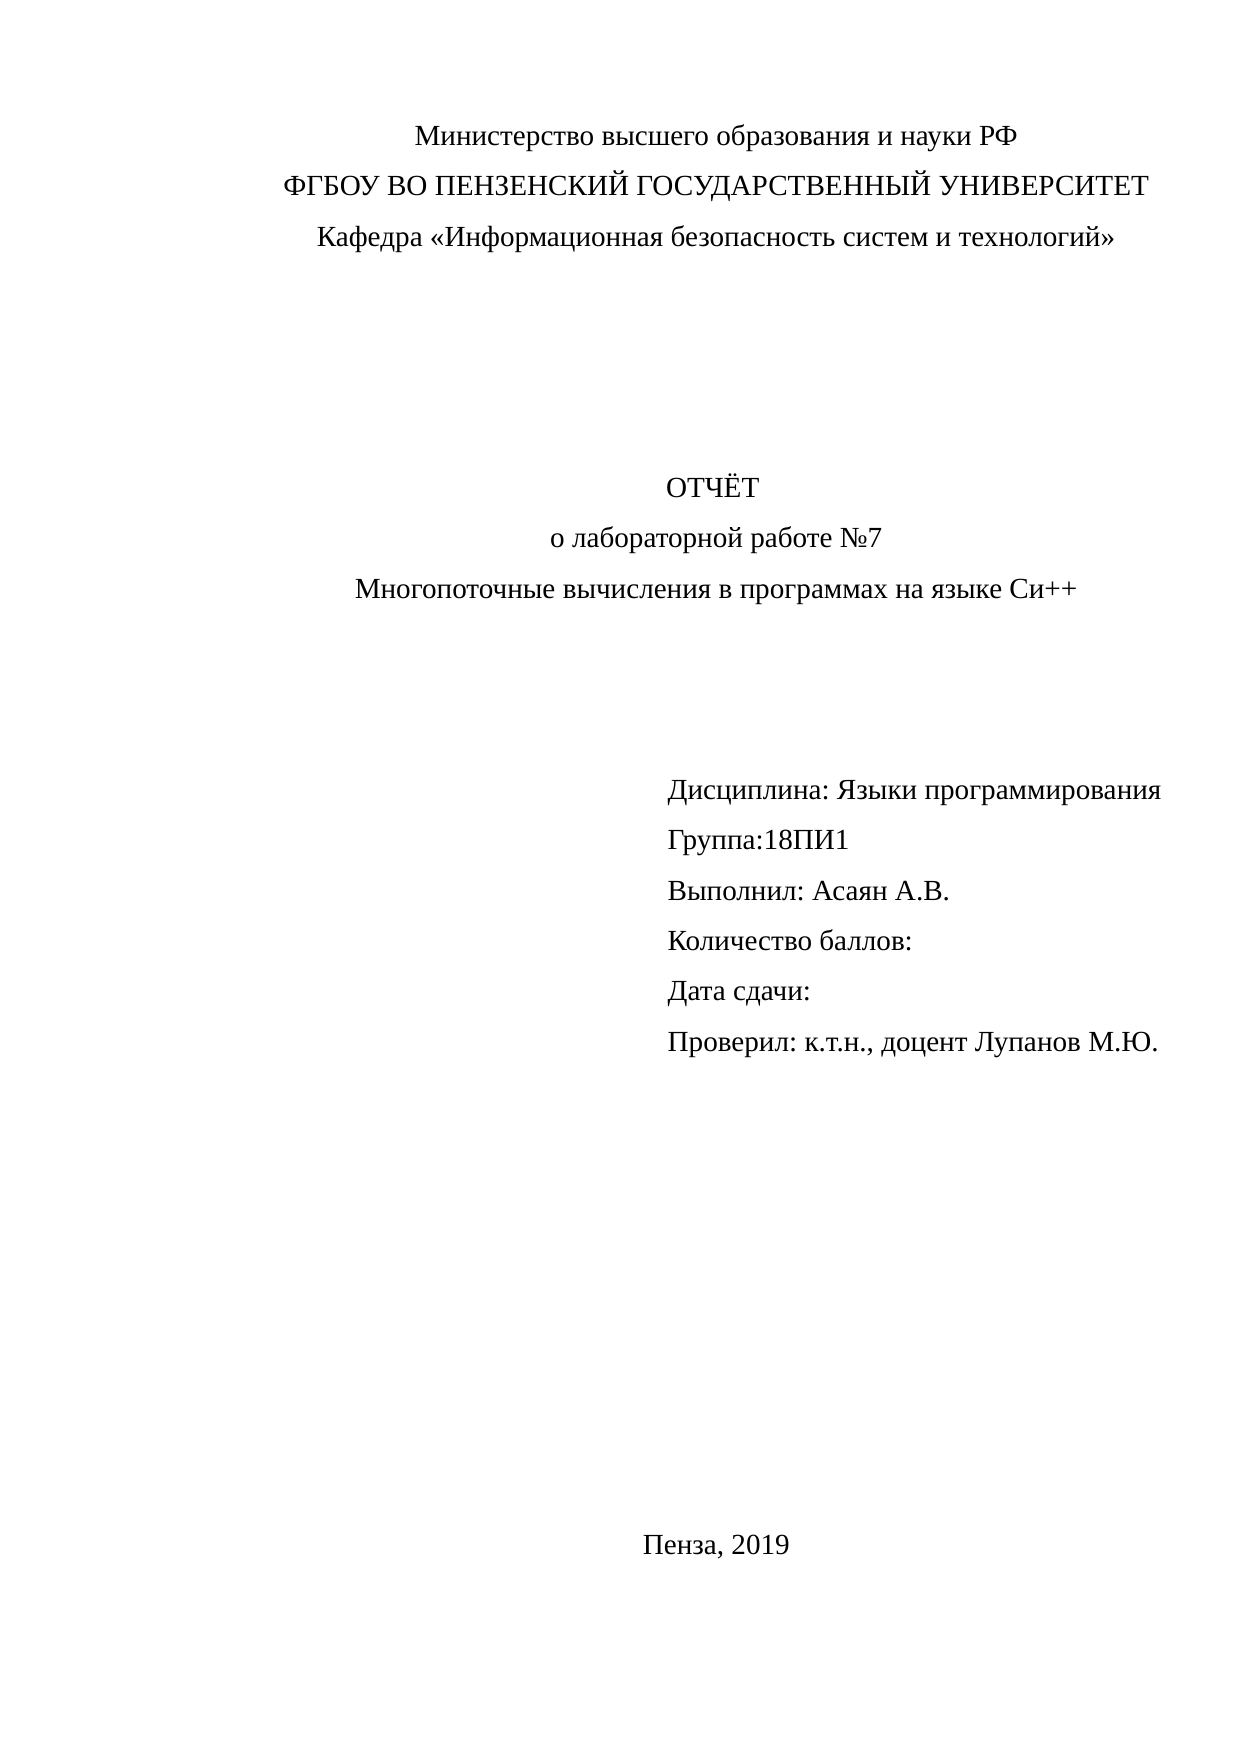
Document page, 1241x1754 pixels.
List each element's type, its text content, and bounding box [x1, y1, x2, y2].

text Кафедра «Информационная безопасность систем и технологий» [251, 219, 1181, 252]
text о лабораторной работе №7 [251, 521, 1181, 554]
text Проверил: к.т.н., доцент Лупанов М.Ю. [667, 1024, 1169, 1057]
text Пенза, 2019 [251, 1527, 1181, 1560]
text Министерство высшего образования и науки РФ [251, 118, 1181, 152]
text Дата сдачи: [667, 973, 1169, 1007]
text Количество баллов: [667, 923, 1169, 957]
text Дисциплина: Языки программирования [667, 772, 1169, 806]
text Многопоточные вычисления в программах на языке Си++ [251, 571, 1181, 604]
text Выполнил: Асаян А.В. [667, 873, 1169, 906]
text ФГБОУ ВО ПЕНЗЕНСКИЙ ГОСУДАРСТВЕННЫЙ УНИВЕРСИТЕТ [251, 168, 1181, 202]
text ОТЧЁТ [251, 470, 1181, 504]
text Группа:18ПИ1 [667, 822, 1169, 856]
